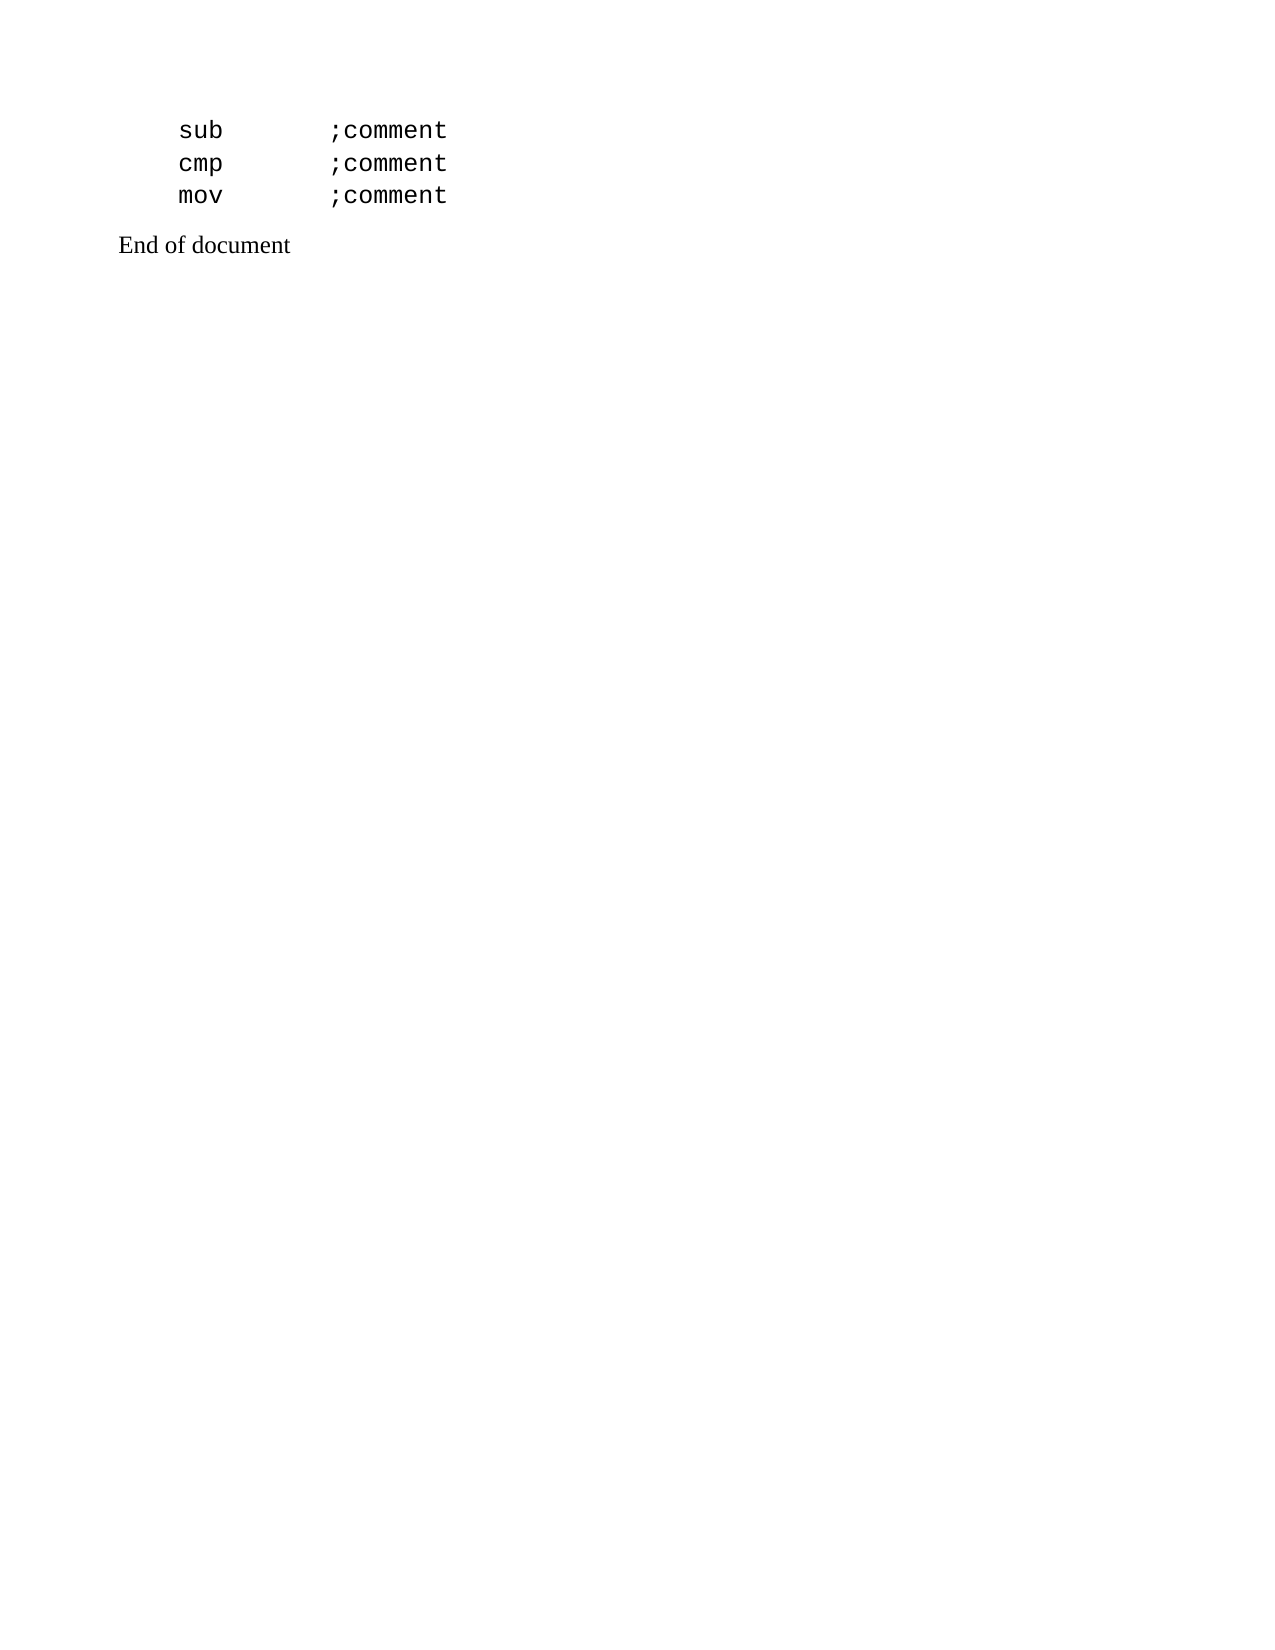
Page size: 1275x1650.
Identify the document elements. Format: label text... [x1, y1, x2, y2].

text ;------------------------------------------------ ; for (i=1;i<=n-1;i++) // i indexes from 1 to n-1 ;------------------------------------------------ mov ;comment add ;comment cmp ;comment ;------------------------------------------------ ; if (x == y) then q = sqrt (w) // get the root of w ;------------------------------------------------ div ;comment sub ;comment ;----------------------------------------------- ; if (list[j-1]>list[j]) { // if val(j-1) > val(j) swap ; t=list[j-1]; ; list[j-1]=list[j]; ; list[j]=t; } ;------------------------------------------------ mov ;comment sub ;comment cmp ;comment mov ;comment [118, 118, 1157, 211]
text End of document [118, 230, 1157, 259]
